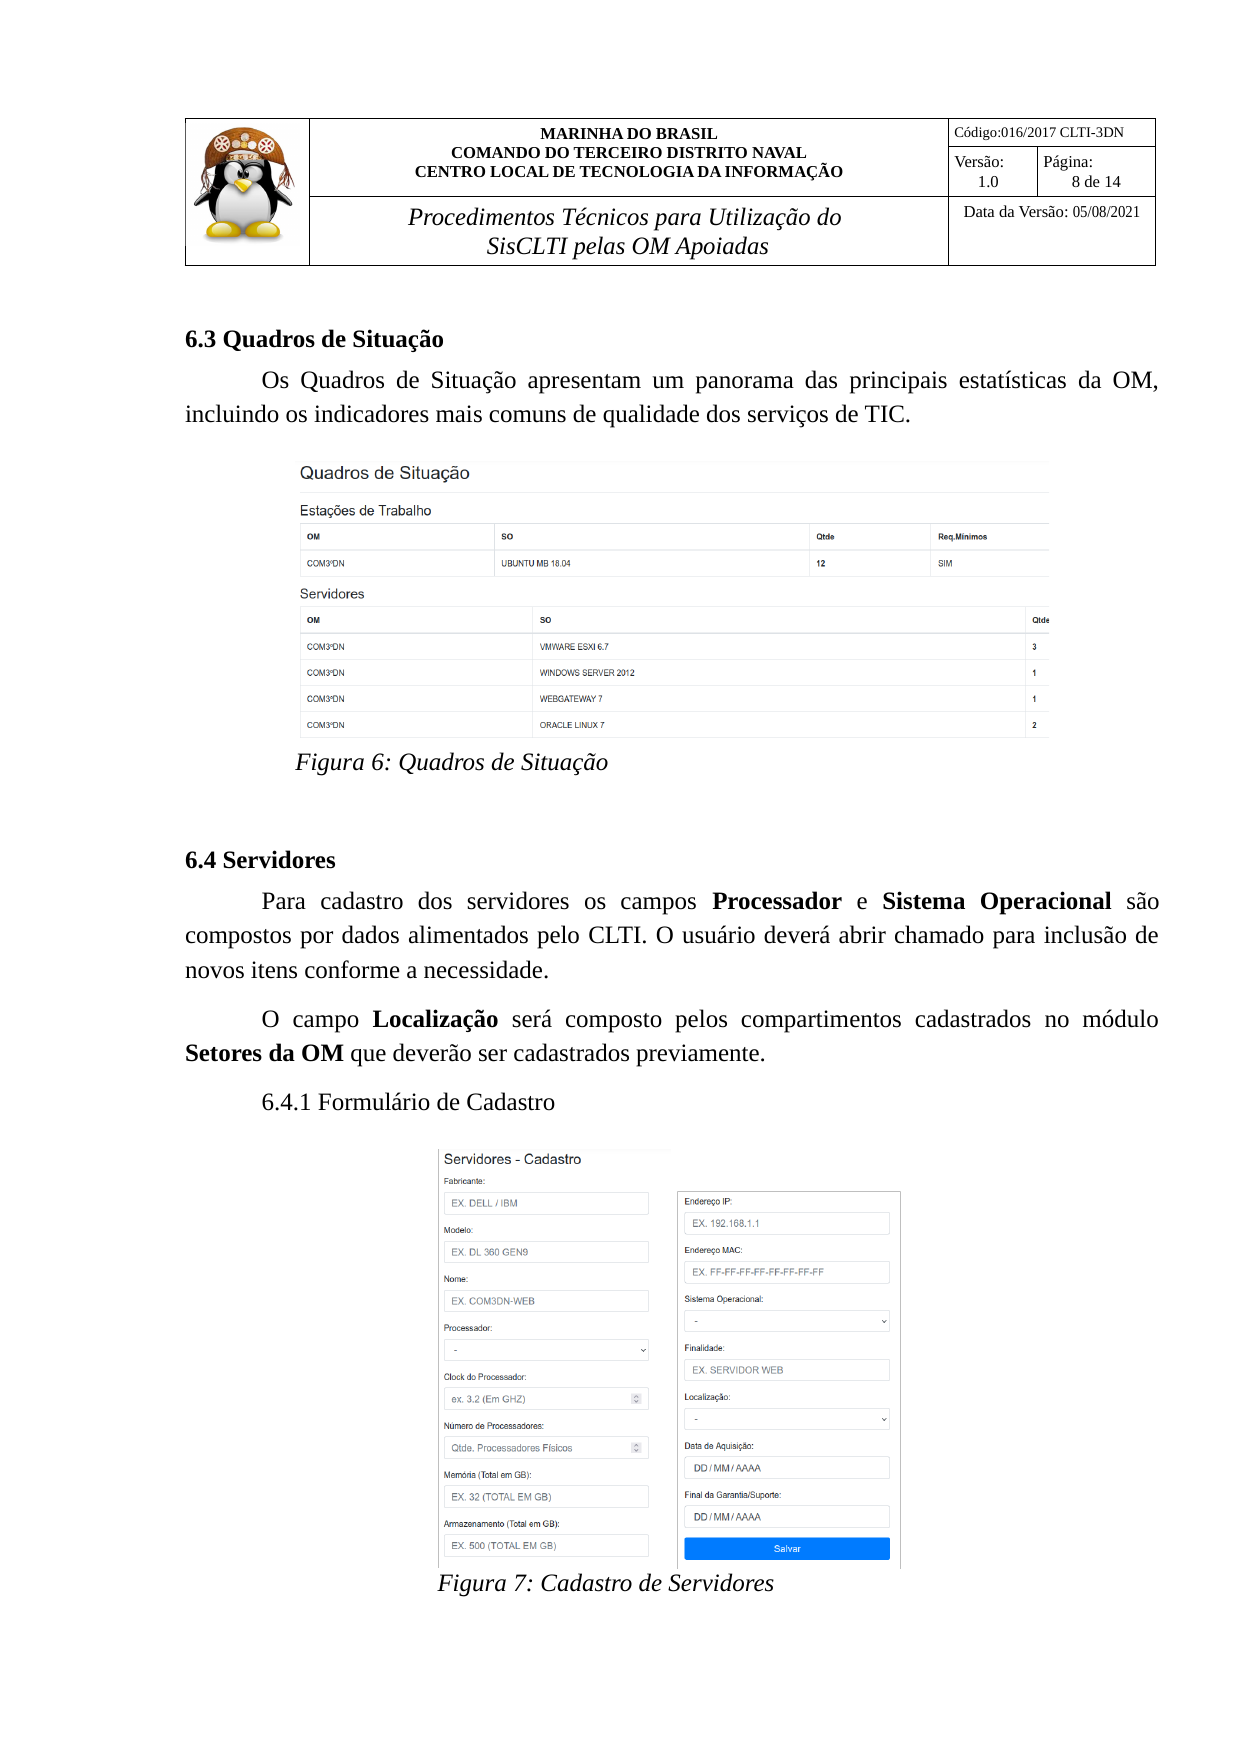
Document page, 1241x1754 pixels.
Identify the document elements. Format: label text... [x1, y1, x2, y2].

text Para cadastro dos servidores os campos Processador e Sistema Operacional são compostos por dados alimentados pelo CLTI. O usuário deverá abrir chamado para inclusão de novos itens conforme a necessidade. [185, 886, 1160, 984]
subtitle 6.4 Servidores [185, 845, 1160, 873]
text Os Quadros de Situação apresentam um panorama das principais estatísticas da OM, incluindo os indicadores mais comuns de qualidade dos serviços de TIC. [185, 365, 1160, 428]
picture [295, 461, 1050, 747]
picture [185, 123, 301, 246]
picture [437, 1149, 908, 1569]
text Figura 7: Cadastro de Servidores [437, 1569, 907, 1597]
subtitle 6.3 Quadros de Situação [185, 324, 1160, 352]
text O campo Localização será composto pelos compartimentos cadastrados no módulo Setores da OM que deverão ser cadastrados previamente. [185, 1004, 1160, 1067]
text Figura 6: Quadros de Situação [295, 747, 1049, 775]
text 6.4.1 Formulário de Cadastro [185, 1087, 1160, 1116]
